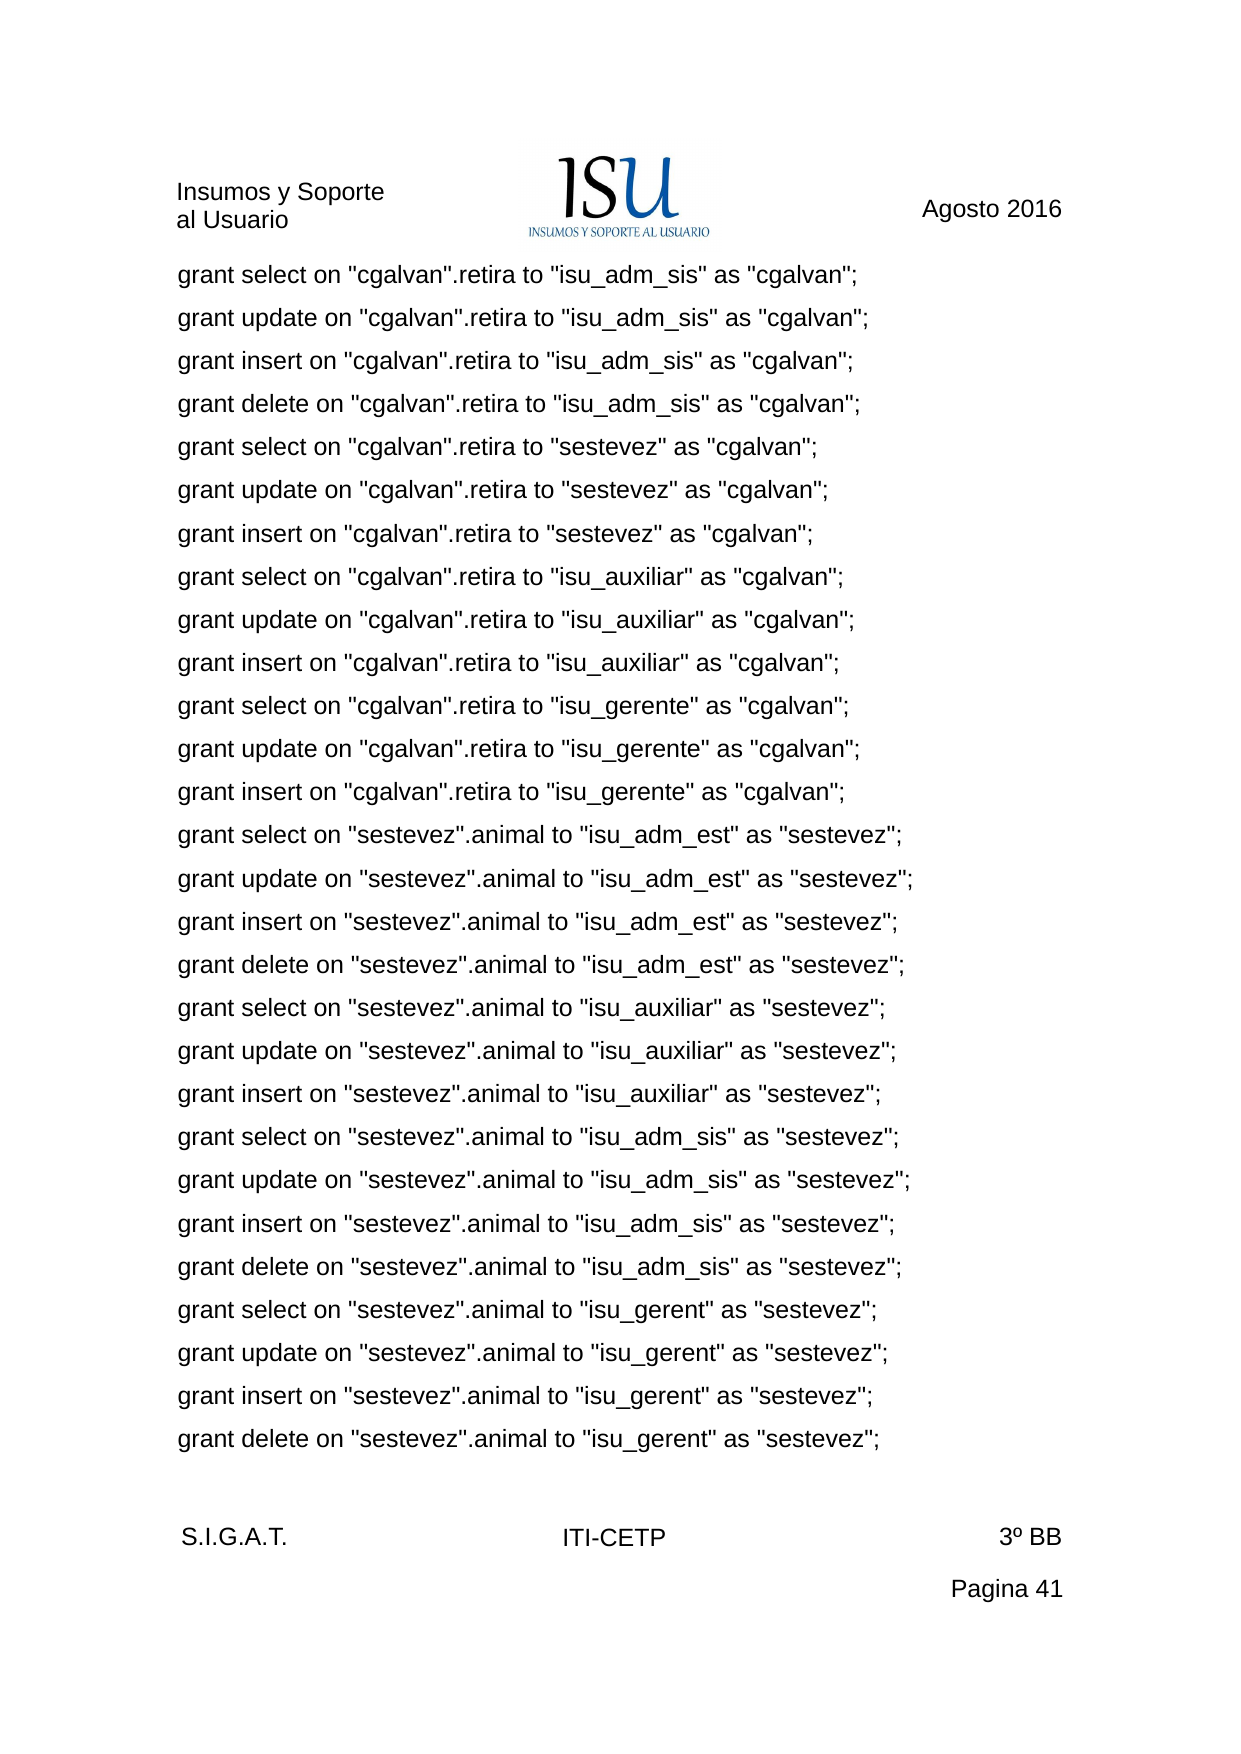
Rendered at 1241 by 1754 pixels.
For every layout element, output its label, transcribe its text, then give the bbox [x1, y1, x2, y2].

text grant select on "cgalvan".retira to "isu_adm_sis" as "cgalvan"; grant update on "cgalvan".retira to "isu_adm_sis" as "cgalvan"; grant insert on "cgalvan".retira to "isu_adm_sis" as "cgalvan"; grant delete on "cgalvan".retira to "isu_adm_sis" as "cgalvan"; grant select on "cgalvan".retira to "sestevez" as "cgalvan"; grant update on "cgalvan".retira to "sestevez" as "cgalvan"; grant insert on "cgalvan".retira to "sestevez" as "cgalvan"; grant select on "cgalvan".retira to "isu_auxiliar" as "cgalvan"; grant update on "cgalvan".retira to "isu_auxiliar" as "cgalvan"; grant insert on "cgalvan".retira to "isu_auxiliar" as "cgalvan"; grant select on "cgalvan".retira to "isu_gerente" as "cgalvan"; grant update on "cgalvan".retira to "isu_gerente" as "cgalvan"; grant insert on "cgalvan".retira to "isu_gerente" as "cgalvan"; grant select on "sestevez".animal to "isu_adm_est" as "sestevez"; grant update on "sestevez".animal to "isu_adm_est" as "sestevez"; grant insert on "sestevez".animal to "isu_adm_est" as "sestevez"; grant delete on "sestevez".animal to "isu_adm_est" as "sestevez"; grant select on "sestevez".animal to "isu_auxiliar" as "sestevez"; grant update on "sestevez".animal to "isu_auxiliar" as "sestevez"; grant insert on "sestevez".animal to "isu_auxiliar" as "sestevez"; grant select on "sestevez".animal to "isu_adm_sis" as "sestevez"; grant update on "sestevez".animal to "isu_adm_sis" as "sestevez"; grant insert on "sestevez".animal to "isu_adm_sis" as "sestevez"; grant delete on "sestevez".animal to "isu_adm_sis" as "sestevez"; grant select on "sestevez".animal to "isu_gerent" as "sestevez"; grant update on "sestevez".animal to "isu_gerent" as "sestevez"; grant insert on "sestevez".animal to "isu_gerent" as "sestevez"; grant delete on "sestevez".animal to "isu_gerent" as "sestevez"; [177, 260, 1063, 1453]
picture [517, 138, 723, 252]
